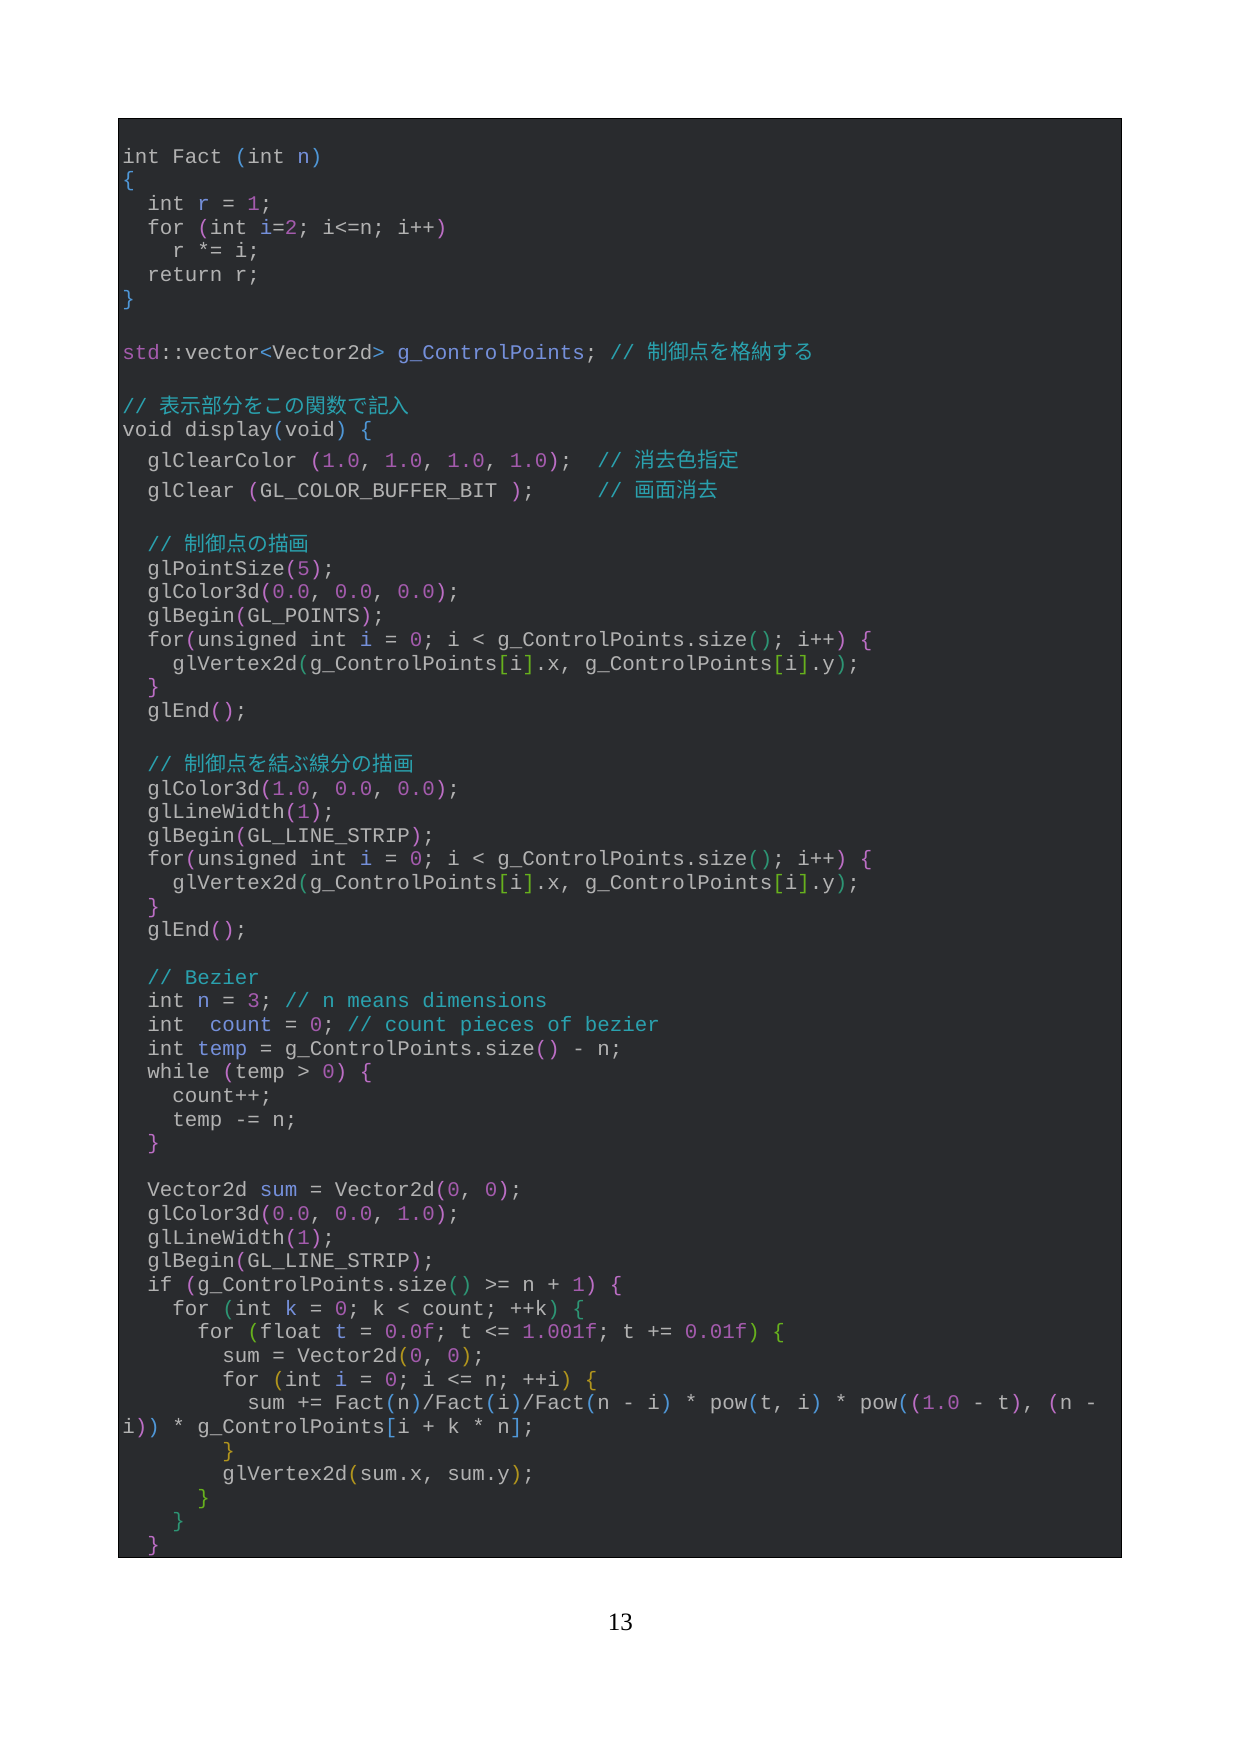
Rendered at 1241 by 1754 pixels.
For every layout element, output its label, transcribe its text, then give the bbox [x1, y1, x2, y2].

text for(unsigned int i = 0; i < g_ControlPoints.size(); i++) { [119, 844, 1121, 868]
text int temp = g_ControlPoints.size() - n; [119, 1034, 1121, 1057]
text glPointSize(5); [119, 554, 1121, 578]
text glBegin(GL_LINE_STRIP); [119, 821, 1121, 844]
text for (int i = 0; i <= n; ++i) { [119, 1365, 1121, 1388]
text int r = 1; [119, 189, 1121, 213]
text } [119, 1507, 1121, 1530]
text count++; [119, 1081, 1121, 1104]
text while (temp > 0) { [119, 1057, 1121, 1081]
text { [119, 165, 1121, 189]
text glVertex2d(sum.x, sum.y); [119, 1459, 1121, 1483]
text glBegin(GL_POINTS); [119, 601, 1121, 625]
text for (int i=2; i<=n; i++) [119, 213, 1121, 236]
text glLineWidth(1); [119, 797, 1121, 821]
text r *= i; [119, 236, 1121, 260]
text glVertex2d(g_ControlPoints[i].x, g_ControlPoints[i].y); [119, 868, 1121, 892]
text glColor3d(0.0, 0.0, 0.0); [119, 578, 1121, 601]
text } [119, 1128, 1121, 1152]
text glEnd(); [119, 915, 1121, 939]
text int Fact (int n) [119, 142, 1121, 165]
text for (float t = 0.0f; t <= 1.001f; t += 0.01f) { [119, 1317, 1121, 1341]
text // Bezier [119, 963, 1121, 986]
text glEnd(); [119, 696, 1121, 719]
text } [119, 1483, 1121, 1507]
text } [119, 1530, 1121, 1557]
text glClear (GL_COLOR_BUFFER_BIT ); // 画面消去 [119, 469, 1121, 500]
text if (g_ControlPoints.size() >= n + 1) { [119, 1270, 1121, 1294]
text // 制御点を結ぶ線分の描画 [119, 743, 1121, 773]
text } [119, 284, 1121, 307]
text sum += Fact(n)/Fact(i)/Fact(n - i) * pow(t, i) * pow((1.0 - t), (n - i)) * g_ControlPoints[i + k * n]; [119, 1388, 1121, 1436]
text // 表示部分をこの関数で記入 [119, 385, 1121, 415]
text glClearColor (1.0, 1.0, 1.0, 1.0); // 消去色指定 [119, 439, 1121, 469]
text } [119, 1436, 1121, 1459]
text glVertex2d(g_ControlPoints[i].x, g_ControlPoints[i].y); [119, 648, 1121, 672]
text return r; [119, 260, 1121, 284]
text void display(void) { [119, 415, 1121, 439]
text int count = 0; // count pieces of bezier [119, 1010, 1121, 1034]
text for (int k = 0; k < count; ++k) { [119, 1294, 1121, 1317]
text } [119, 672, 1121, 696]
text std::vector<Vector2d> g_ControlPoints; // 制御点を格納する [119, 331, 1121, 361]
text glLineWidth(1); [119, 1223, 1121, 1246]
text for(unsigned int i = 0; i < g_ControlPoints.size(); i++) { [119, 625, 1121, 648]
text sum = Vector2d(0, 0); [119, 1341, 1121, 1365]
text glColor3d(0.0, 0.0, 1.0); [119, 1199, 1121, 1223]
text glBegin(GL_LINE_STRIP); [119, 1246, 1121, 1270]
text int n = 3; // n means dimensions [119, 986, 1121, 1010]
text glColor3d(1.0, 0.0, 0.0); [119, 773, 1121, 797]
text // 制御点の描画 [119, 523, 1121, 554]
text temp -= n; [119, 1104, 1121, 1128]
text } [119, 892, 1121, 915]
text Vector2d sum = Vector2d(0, 0); [119, 1176, 1121, 1199]
